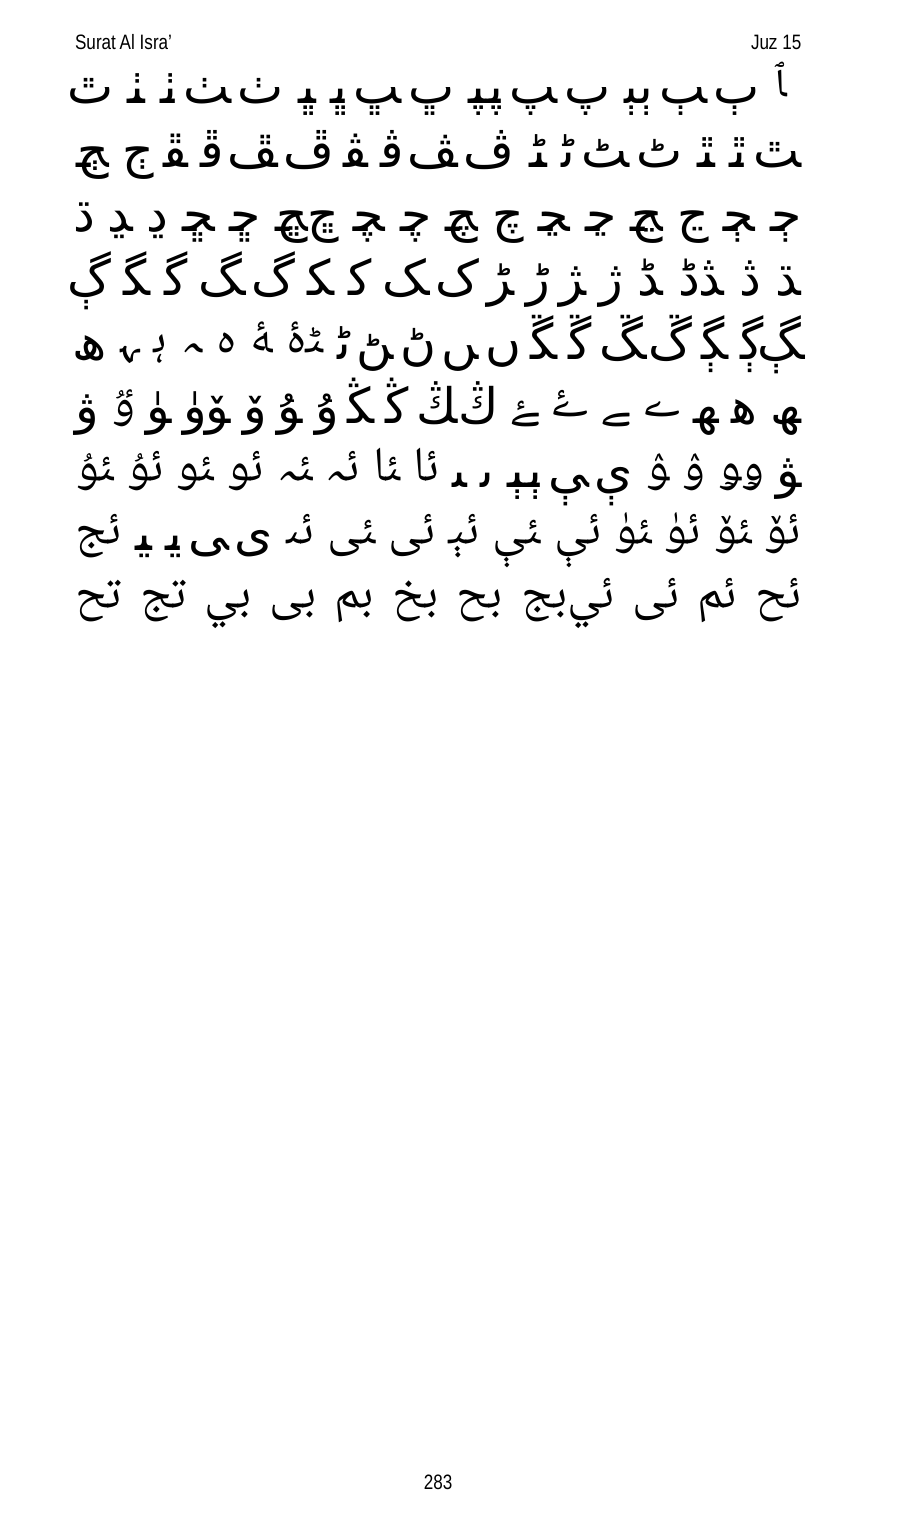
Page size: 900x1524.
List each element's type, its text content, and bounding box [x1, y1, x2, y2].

text ﭑ ﭒ ﭓ ﭔﭕ ﭖ ﭗ ﭘﭙ ﭚ ﭛ ﭜ ﭝ ﭞ ﭟ ﭠ ﭡ ﭢ ﭣ ﭤ ﭥ ﭦ ﭧ ﭨ ﭩ ﭪ ﭫ ﭬ ﭭ ﭮ ﭯ ﭰ ﭱ ﭲ ﭳ ﭴ ﭵ ﭶ ﭷ ﭸ ﭹ ﭺ ﭻ ﭼ ﭽ ﭾﭿ ﮀ ﮁ ﮂ ﮃ ﮄ ﮅ ﮆ ﮇﮈ ﮉ ﮊ ﮋ ﮌ ﮍ ﮎ ﮏ ﮐ ﮑ ﮒ ﮓ ﮔ ﮕ ﮖ ﮗﮘ ﮙ ﮚ ﮛ ﮜ ﮝ ﮞ ﮟ ﮠ ﮡ ﮢ ﮣﮤ ﮥ ﮦ ﮧ ﮨ ﮩ ﮪ ﮫ ﮬ ﮭ ﮮ ﮯ ﮰ ﮱ ﯓ ﯔ ﯕ ﯖ ﯗ ﯘ ﯙ ﯚﯛ ﯜ ﯝ ﯞ ﯟ ﯠﯡ ﯢ ﯣ ﯤ ﯥ ﯦﯧ ﯨ ﯩ ﯪ ﯫ ﯬ ﯭ ﯮ ﯯ ﯰ ﯱ ﯲ ﯳ ﯴ ﯵ ﯶ ﯷ ﯸ ﯹ ﯺ ﯻ ﯼ ﯽ ﯾ ﯿ ﰀ ﰁ ﰂ ﰃ ﰄﰅ ﰆ ﰇ ﰈ ﰉ ﰊ ﰋ ﰌ [75, 60, 801, 635]
